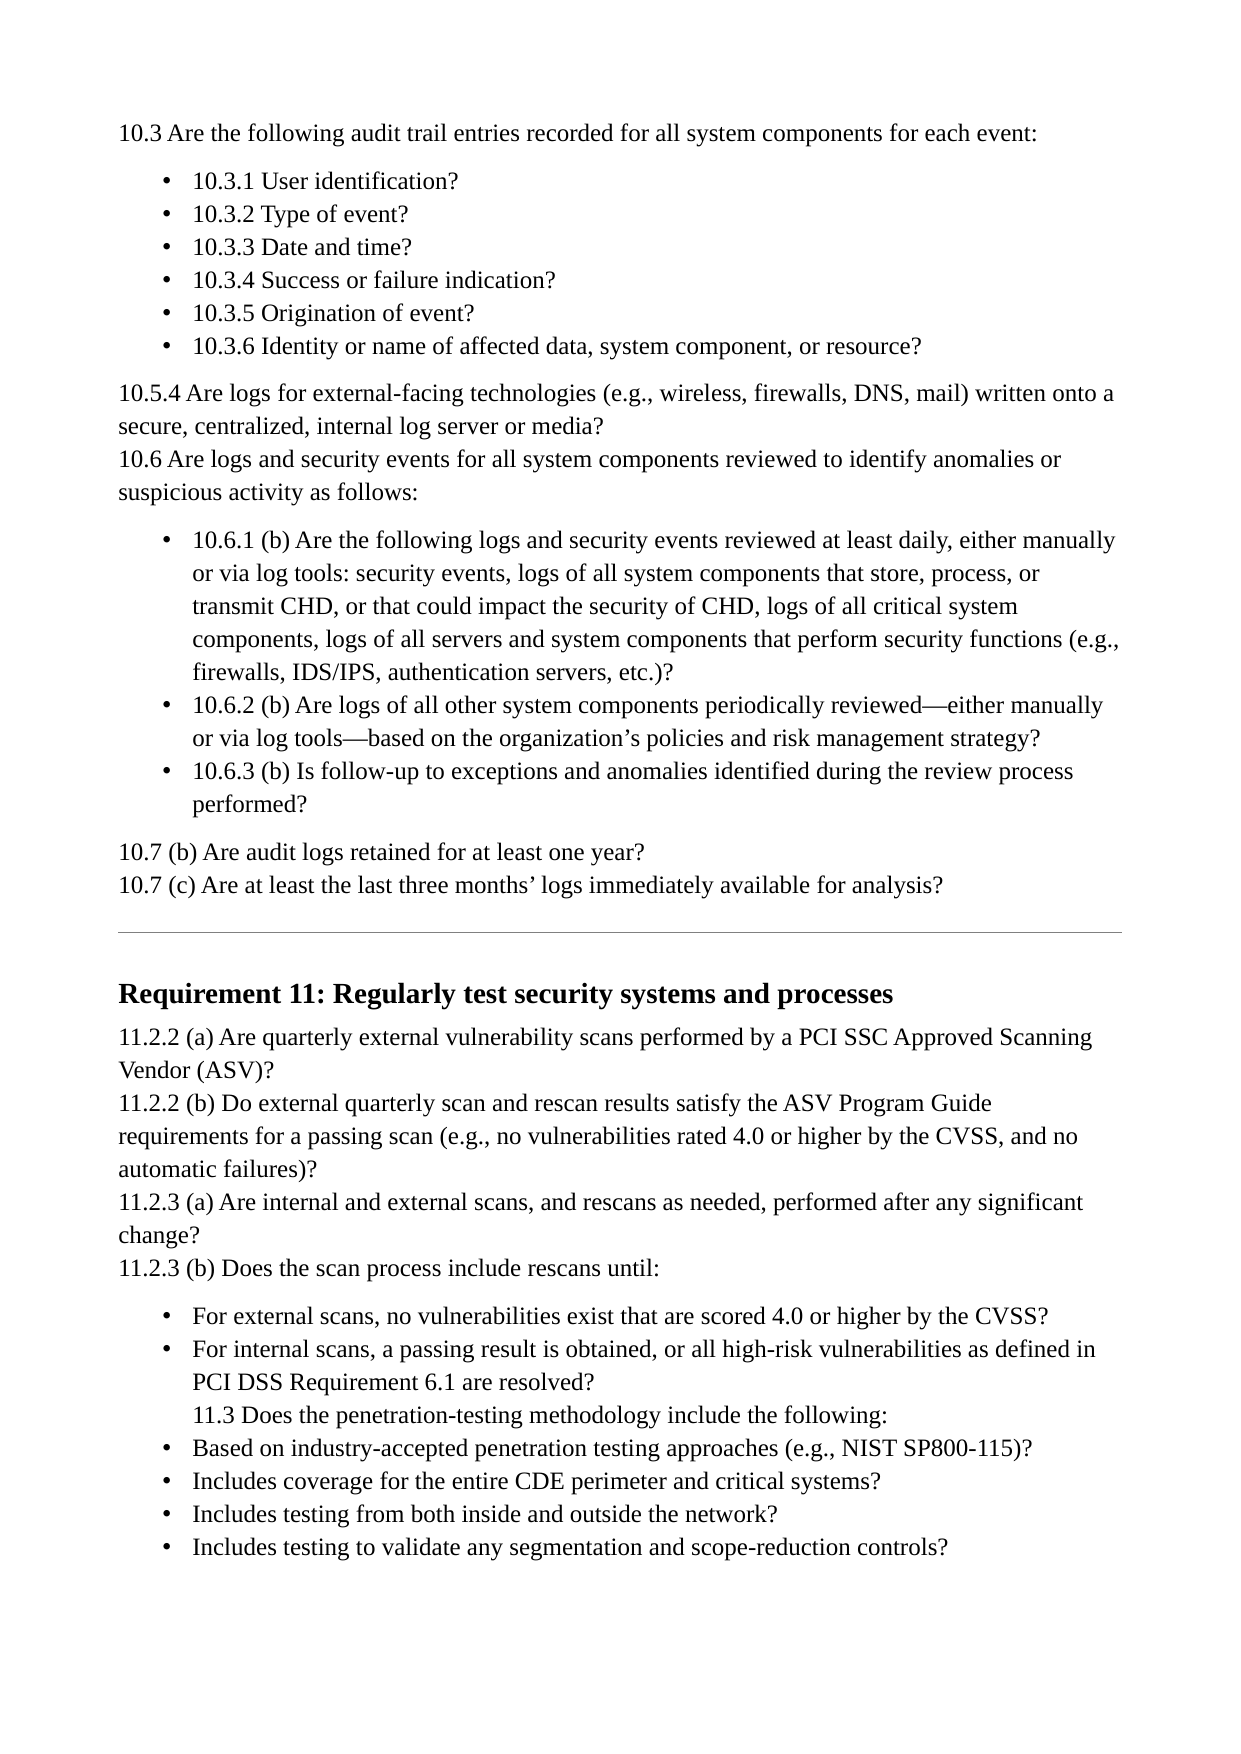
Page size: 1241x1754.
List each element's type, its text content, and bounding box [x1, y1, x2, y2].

list 10.3.4 Success or failure indication? [162, 265, 1122, 293]
list For internal scans, a passing result is obtained, or all high-risk vulnerabilities as defined in PCI DSS Requirement 6.1 are resolved? 11.3 Does the penetration-testing methodology include the following: [162, 1334, 1122, 1429]
list 10.3.3 Date and time? [162, 232, 1122, 261]
list For external scans, no vulnerabilities exist that are scored 4.0 or higher by the CVSS? [162, 1301, 1122, 1330]
list 10.3.5 Origination of event? [162, 298, 1122, 327]
list 10.6.1 (b) Are the following logs and security events reviewed at least daily, either manually or via log tools: security events, logs of all system components that store, process, or transmit CHD, or that could impact the security of CHD, logs of all critical system components, logs of all servers and system components that perform security functions (e.g., firewalls, IDS/IPS, authentication servers, etc.)? [162, 525, 1122, 686]
text 11.2.2 (a) Are quarterly external vulnerability scans performed by a PCI SSC Approved Scanning Vendor (ASV)? 11.2.2 (b) Do external quarterly scan and rescan results satisfy the ASV Program Guide requirements for a passing scan (e.g., no vulnerabilities rated 4.0 or higher by the CVSS, and no automatic failures)? 11.2.3 (a) Are internal and external scans, and rescans as needed, performed after any significant change? 11.2.3 (b) Does the scan process include rescans until: [118, 1022, 1122, 1282]
list 10.3.6 Identity or name of affected data, system component, or resource? [162, 331, 1122, 359]
list Includes coverage for the entire CDE perimeter and critical systems? [162, 1466, 1122, 1495]
text 10.7 (b) Are audit logs retained for at least one year? 10.7 (c) Are at least the last three months’ logs immediately available for analysis? [118, 837, 1122, 899]
list 10.3.2 Type of event? [162, 199, 1122, 227]
list Based on industry-accepted penetration testing approaches (e.g., NIST SP800-115)? [162, 1433, 1122, 1462]
list 10.6.3 (b) Is follow-up to exceptions and anomalies identified during the review process performed? [162, 756, 1122, 818]
text 10.3 Are the following audit trail entries recorded for all system components for each event: [118, 118, 1122, 147]
list 10.6.2 (b) Are logs of all other system components periodically reviewed—either manually or via log tools—based on the organization’s policies and risk management strategy? [162, 690, 1122, 752]
list Includes testing to validate any segmentation and scope-reduction controls? [162, 1532, 1122, 1561]
subtitle Requirement 11: Regularly test security systems and processes [118, 976, 1122, 1010]
text 10.5.4 Are logs for external-facing technologies (e.g., wireless, firewalls, DNS, mail) written onto a secure, centralized, internal log server or media? 10.6 Are logs and security events for all system components reviewed to identify anomalies or suspicious activity as follows: [118, 378, 1122, 506]
list Includes testing from both inside and outside the network? [162, 1499, 1122, 1528]
list 10.3.1 User identification? [162, 166, 1122, 194]
